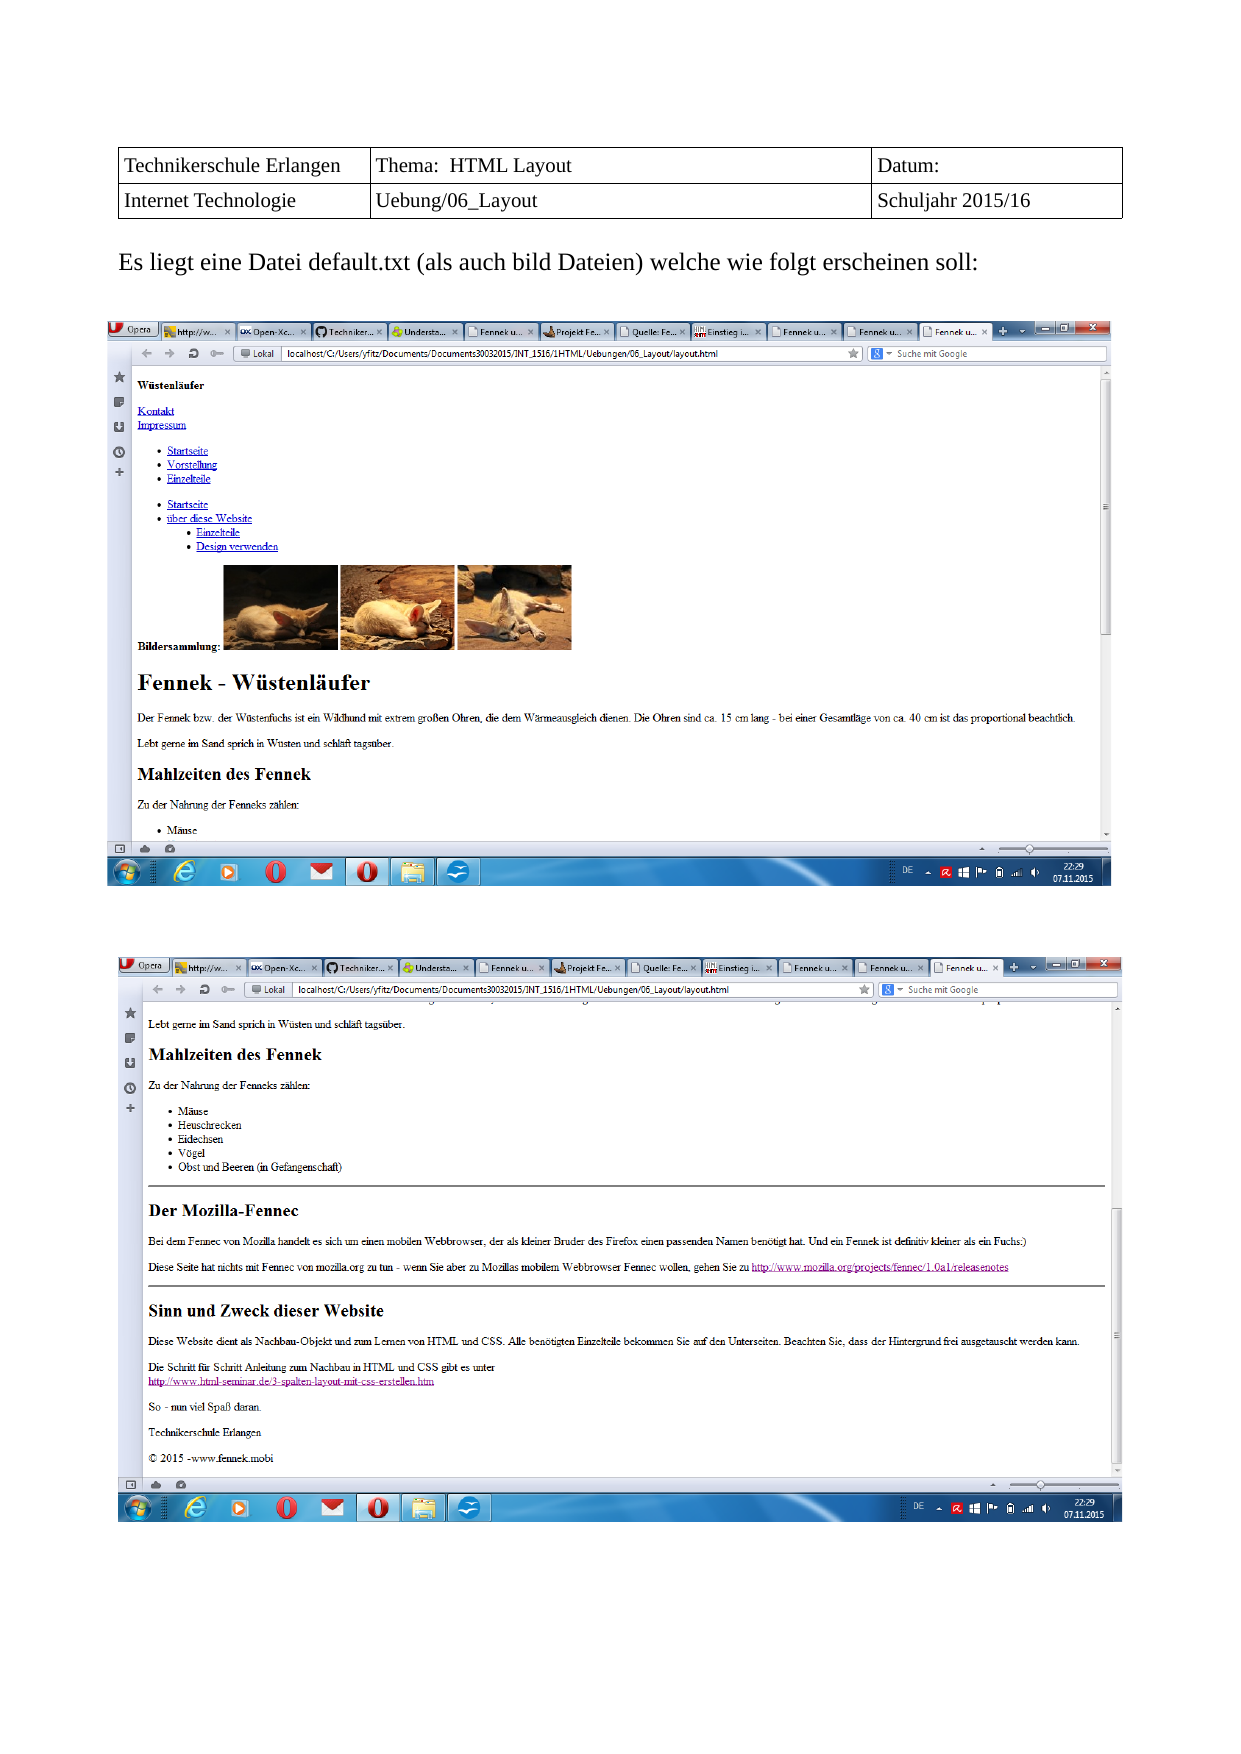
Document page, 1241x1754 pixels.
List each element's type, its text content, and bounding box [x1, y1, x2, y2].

text Es liegt eine Datei default.txt (als auch bild Dateien) welche wie folgt erscheinen soll: [118, 247, 1122, 276]
table_header Thema: HTML Layout [371, 148, 871, 182]
table_cell Internet Technologie [119, 184, 370, 218]
table_cell Uebung/06_Layout [371, 184, 871, 218]
picture [107, 321, 1112, 886]
table_header Technikerschule Erlangen [119, 148, 370, 182]
picture [118, 957, 1123, 1522]
table_header Datum: [872, 148, 1122, 182]
table_cell Schuljahr 2015/16 [872, 184, 1122, 218]
